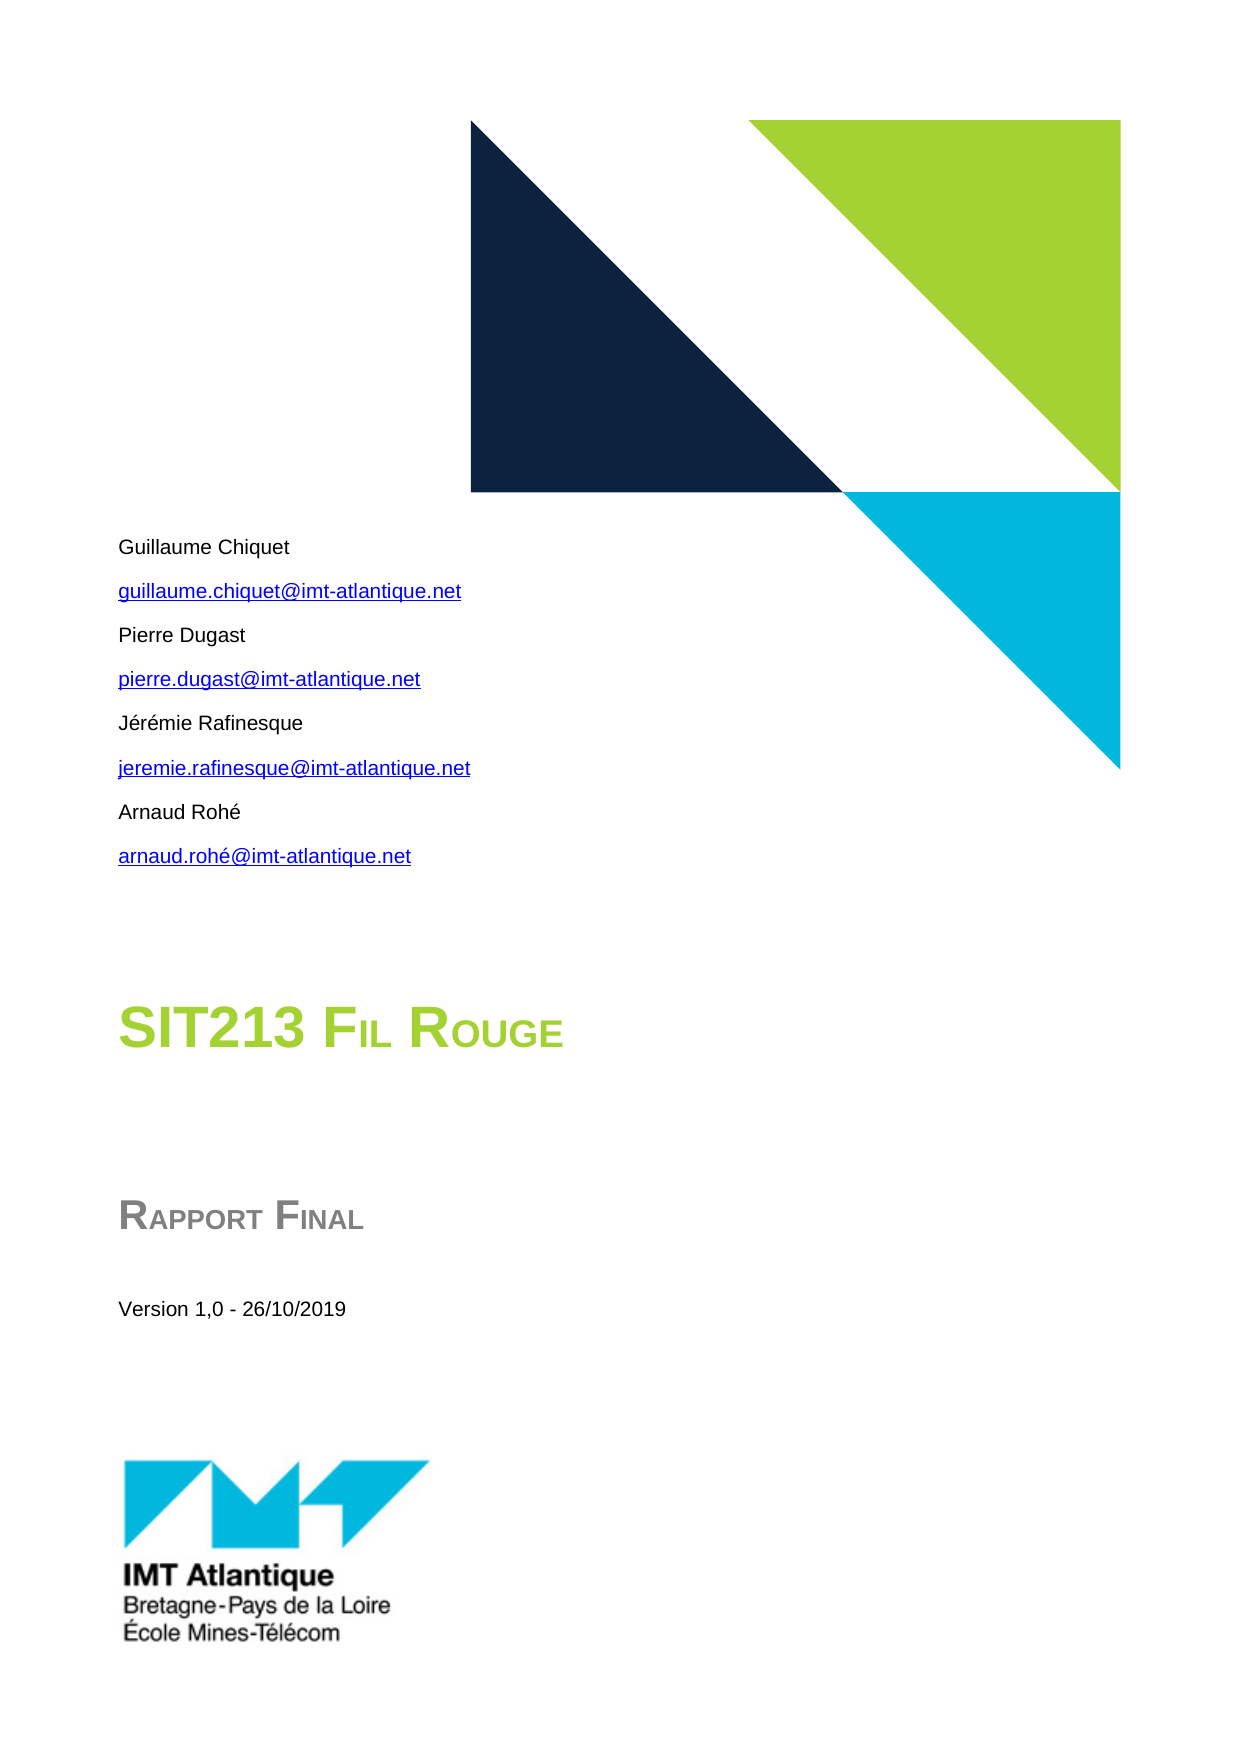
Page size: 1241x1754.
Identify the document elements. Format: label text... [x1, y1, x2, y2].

table_header Guillaume Chiquet guillaume.chiquet@imt-atlantique.net Pierre Dugast pierre.dugast@imt-atlantique.net Jérémie Rafinesque jeremie.rafinesque@imt-atlantique.net Arnaud Rohé arnaud.rohé@imt-atlantique.net SIT213 Fil Rouge Rapport Final Version 1,0 - 26/10/2019 Formation d'ingénieur Année scolaire 2019-2020 [118, 526, 1119, 1329]
picture [82, 1418, 473, 1684]
